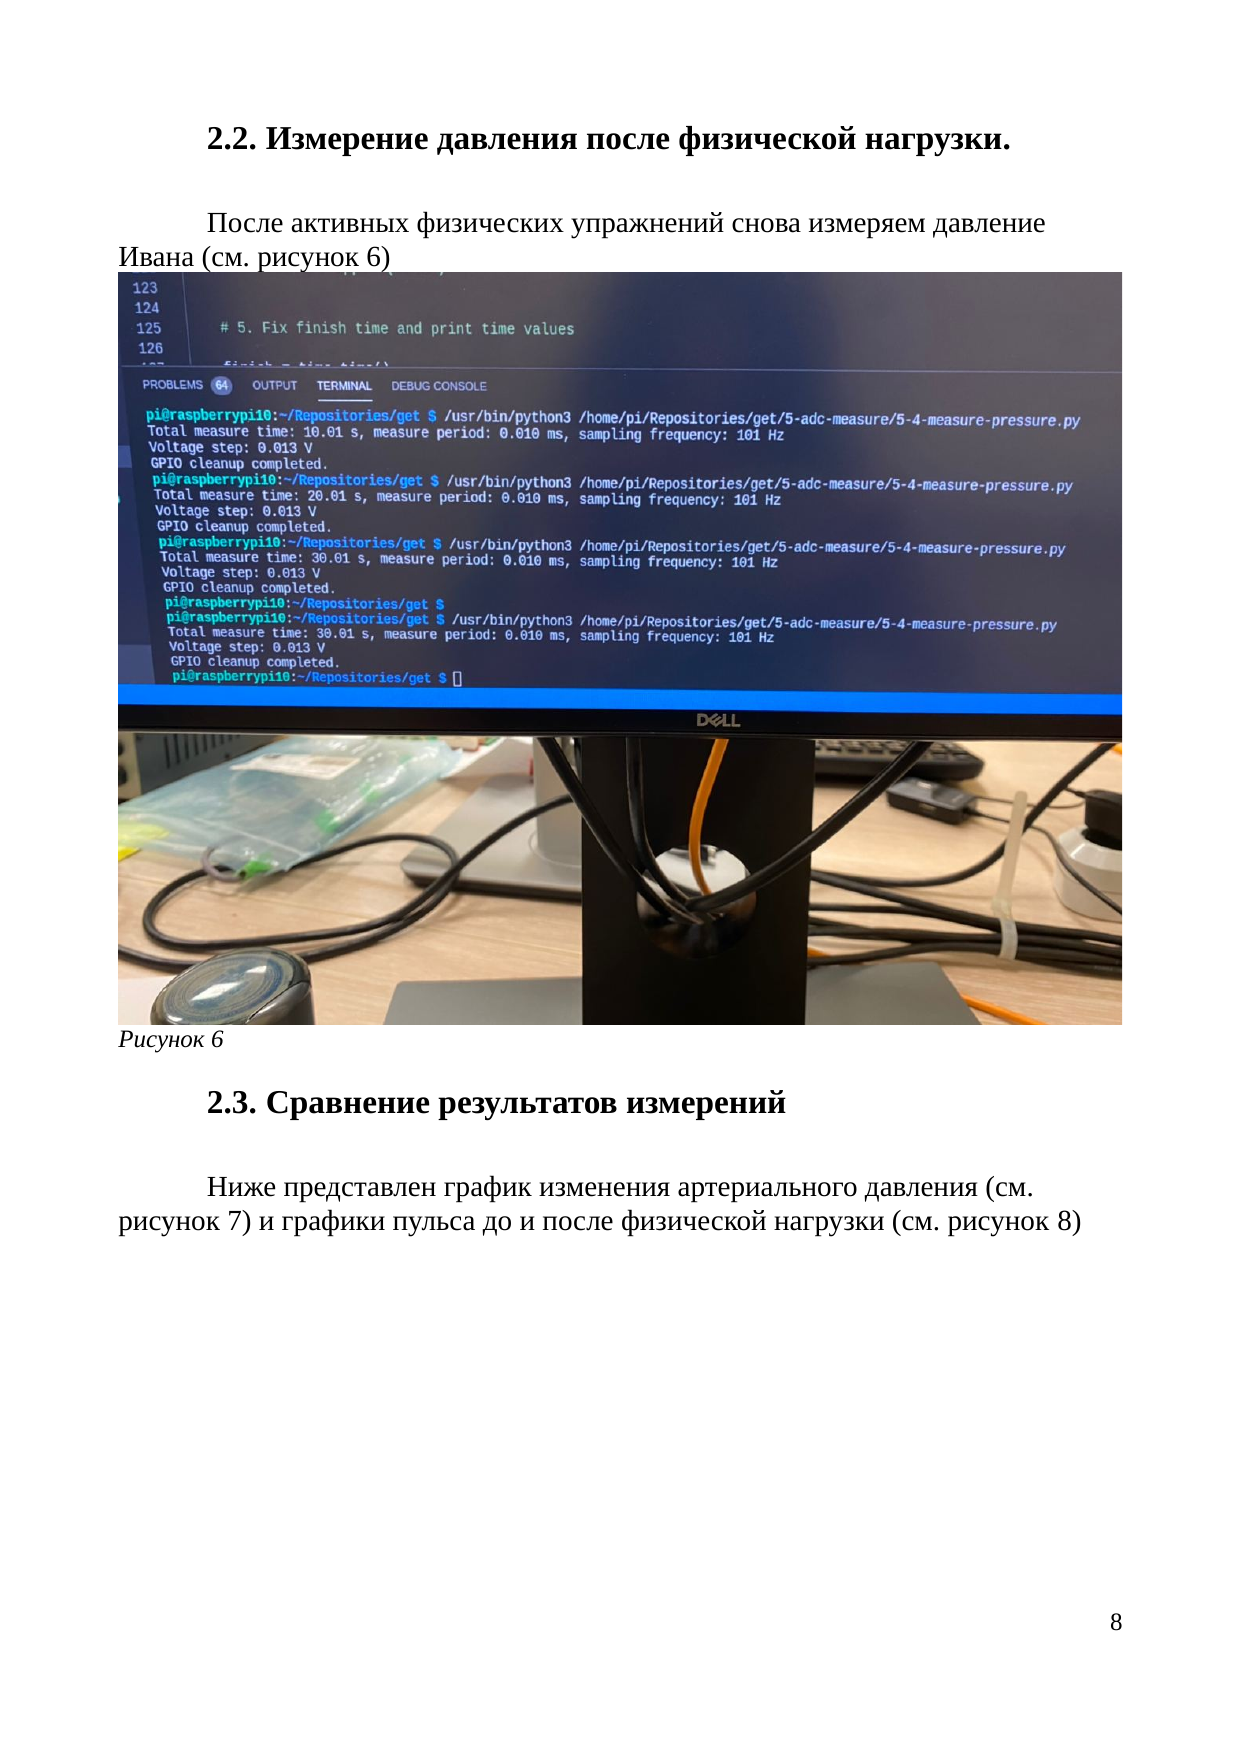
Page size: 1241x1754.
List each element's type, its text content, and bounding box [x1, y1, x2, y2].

text После активных физических упражнений снова измеряем давление Ивана (см. рисунок 6) [118, 205, 1122, 272]
subtitle Сравнение результатов измерений [118, 1082, 1122, 1121]
picture [118, 272, 1123, 1025]
subtitle Измерение давления после физической нагрузки. [118, 118, 1122, 156]
text Рисунок 6 [118, 1025, 1122, 1053]
text Ниже представлен график изменения артериального давления (см. рисунок 7) и графики пульса до и после физической нагрузки (см. рисунок 8) [118, 1169, 1122, 1237]
